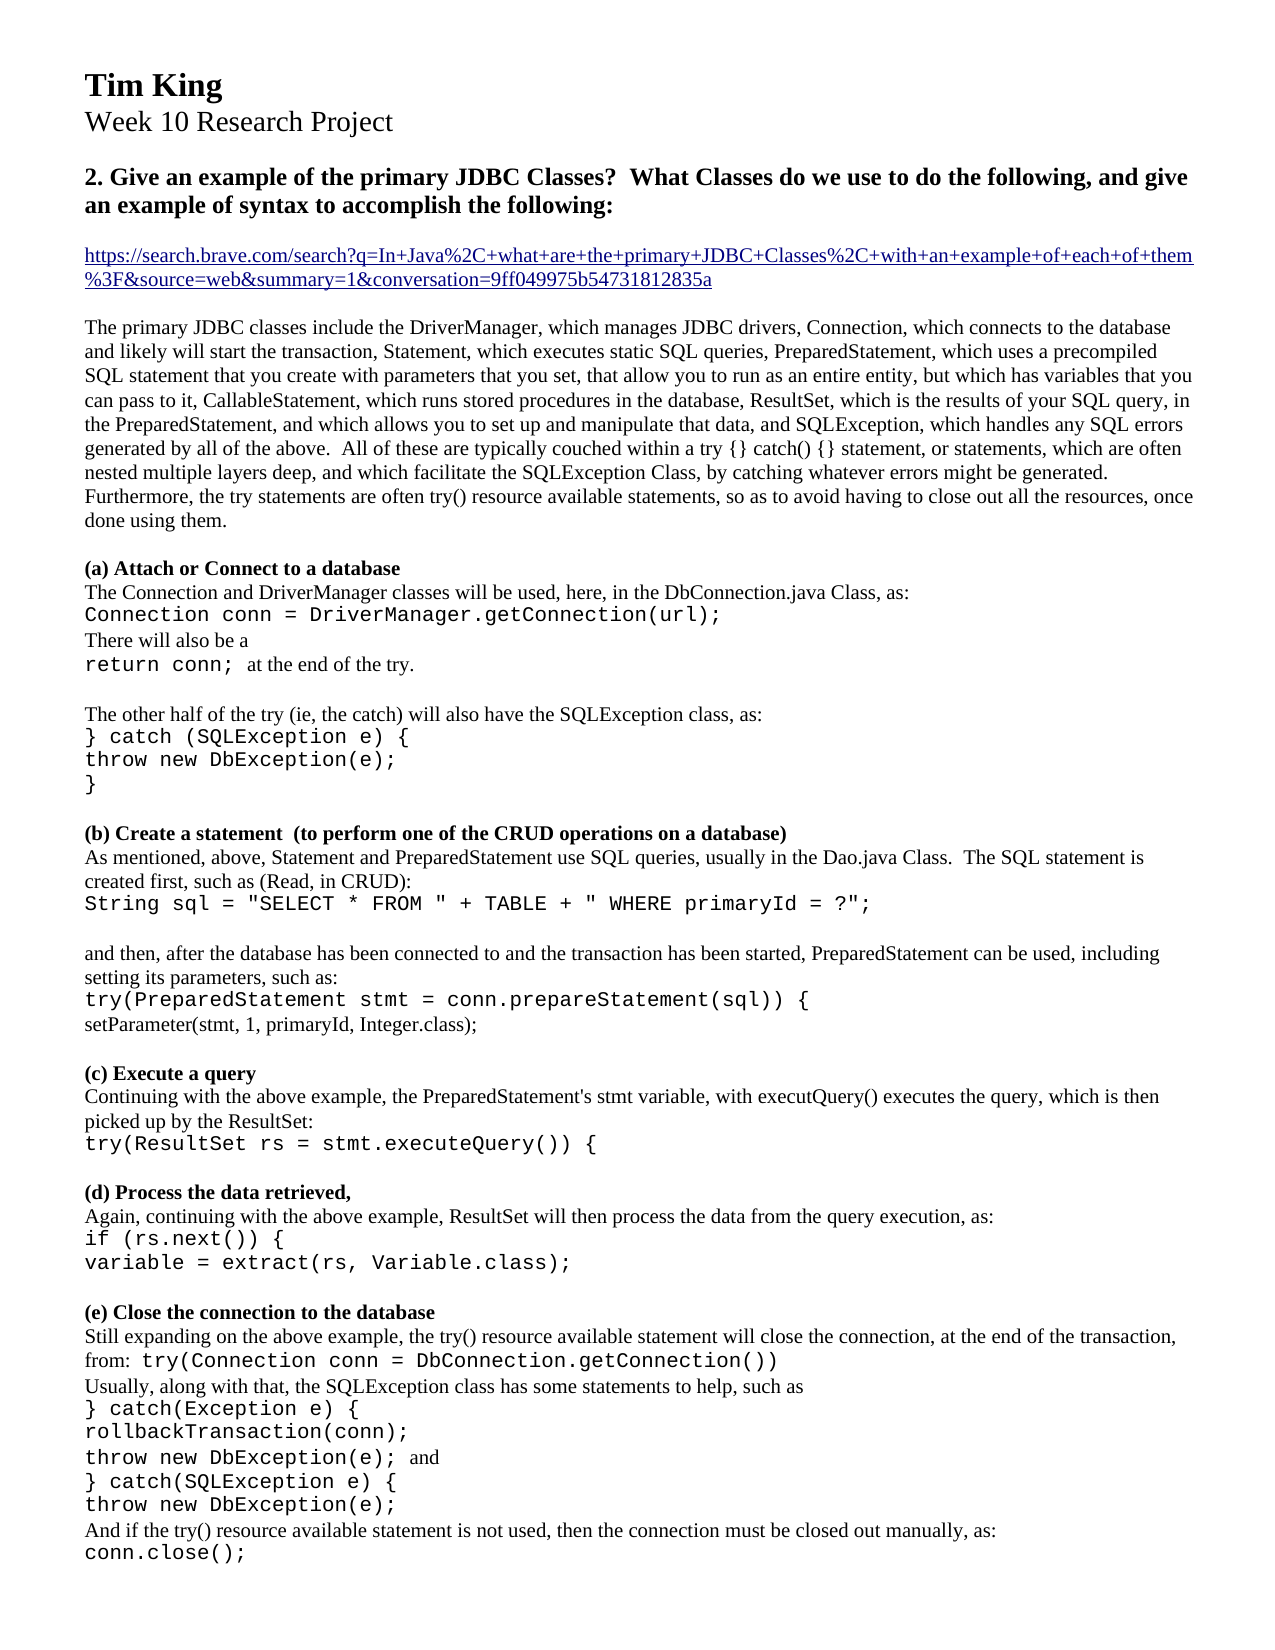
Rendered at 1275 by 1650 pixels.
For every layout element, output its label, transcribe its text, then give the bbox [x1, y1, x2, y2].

text and then, after the database has been connected to and the transaction has been started, PreparedStatement can be used, including setting its parameters, such as: [84, 941, 1200, 989]
text There will also be a [84, 628, 1200, 652]
text try(ResultSet rs = stmt.executeQuery()) { [84, 1133, 1200, 1156]
text (e) Close the connection to the database [84, 1300, 1200, 1324]
text (d) Process the data retrieved, [84, 1180, 1200, 1204]
text String sql = "SELECT * FROM " + TABLE + " WHERE primaryId = ?"; [84, 893, 1200, 916]
text } catch(Exception e) { [84, 1398, 1200, 1421]
text throw new DbException(e); [84, 749, 1200, 773]
text https://search.brave.com/search?q=In+Java%2C+what+are+the+primary+JDBC+Classes%2C+with+an+example+of+each+of+them%3F&source=web&summary=1&conversation=9ff049975b54731812835a [84, 243, 1200, 291]
text } [84, 773, 1200, 797]
text The Connection and DriverManager classes will be used, here, in the DbConnection.java Class, as: [84, 580, 1200, 604]
text Week 10 Research Project [84, 104, 1200, 137]
text rollbackTransaction(conn); [84, 1421, 1200, 1445]
text And if the try() resource available statement is not used, then the connection must be closed out manually, as: [84, 1518, 1200, 1542]
text Tim King [84, 66, 1200, 104]
text The other half of the try (ie, the catch) will also have the SQLException class, as: [84, 702, 1200, 726]
text (c) Execute a query [84, 1060, 1200, 1084]
text The primary JDBC classes include the DriverManager, which manages JDBC drivers, Connection, which connects to the database and likely will start the transaction, Statement, which executes static SQL queries, PreparedStatement, which uses a precompiled SQL statement that you create with parameters that you set, that allow you to run as an entire entity, but which has variables that you can pass to it, CallableStatement, which runs stored procedures in the database, ResultSet, which is the results of your SQL query, in the PreparedStatement, and which allows you to set up and manipulate that data, and SQLException, which handles any SQL errors generated by all of the above. All of these are typically couched within a try {} catch() {} statement, or statements, which are often nested multiple layers deep, and which facilitate the SQLException Class, by catching whatever errors might be generated. Furthermore, the try statements are often try() resource available statements, so as to avoid having to close out all the resources, once done using them. [84, 315, 1200, 532]
text As mentioned, above, Statement and PreparedStatement use SQL queries, usually in the Dao.java Class. The SQL statement is created first, such as (Read, in CRUD): [84, 845, 1200, 893]
text (a) Attach or Connect to a database [84, 556, 1200, 580]
text Continuing with the above example, the PreparedStatement's stmt variable, with executQuery() executes the query, which is then picked up by the ResultSet: [84, 1084, 1200, 1133]
text throw new DbException(e); [84, 1494, 1200, 1518]
text Again, continuing with the above example, ResultSet will then process the data from the query execution, as: [84, 1204, 1200, 1228]
text setParameter(stmt, 1, primaryId, Integer.class); [84, 1012, 1200, 1036]
text Usually, along with that, the SQLException class has some statements to help, such as [84, 1374, 1200, 1398]
text variable = extract(rs, Variable.class); [84, 1252, 1200, 1276]
text conn.close(); [84, 1542, 1200, 1566]
text try(PreparedStatement stmt = conn.prepareStatement(sql)) { [84, 989, 1200, 1012]
text Still expanding on the above example, the try() resource available statement will close the connection, at the end of the transaction, from: try(Connection conn = DbConnection.getConnection()) [84, 1324, 1200, 1374]
text throw new DbException(e); and [84, 1445, 1200, 1471]
text return conn; at the end of the try. [84, 652, 1200, 677]
text Connection conn = DriverManager.getConnection(url); [84, 604, 1200, 628]
text 2. Give an example of the primary JDBC Classes? What Classes do we use to do the following, and give an example of syntax to accomplish the following: [84, 162, 1200, 219]
text (b) Create a statement (to perform one of the CRUD operations on a database) [84, 821, 1200, 845]
text } catch (SQLException e) { [84, 726, 1200, 749]
text } catch(SQLException e) { [84, 1471, 1200, 1494]
text if (rs.next()) { [84, 1228, 1200, 1252]
